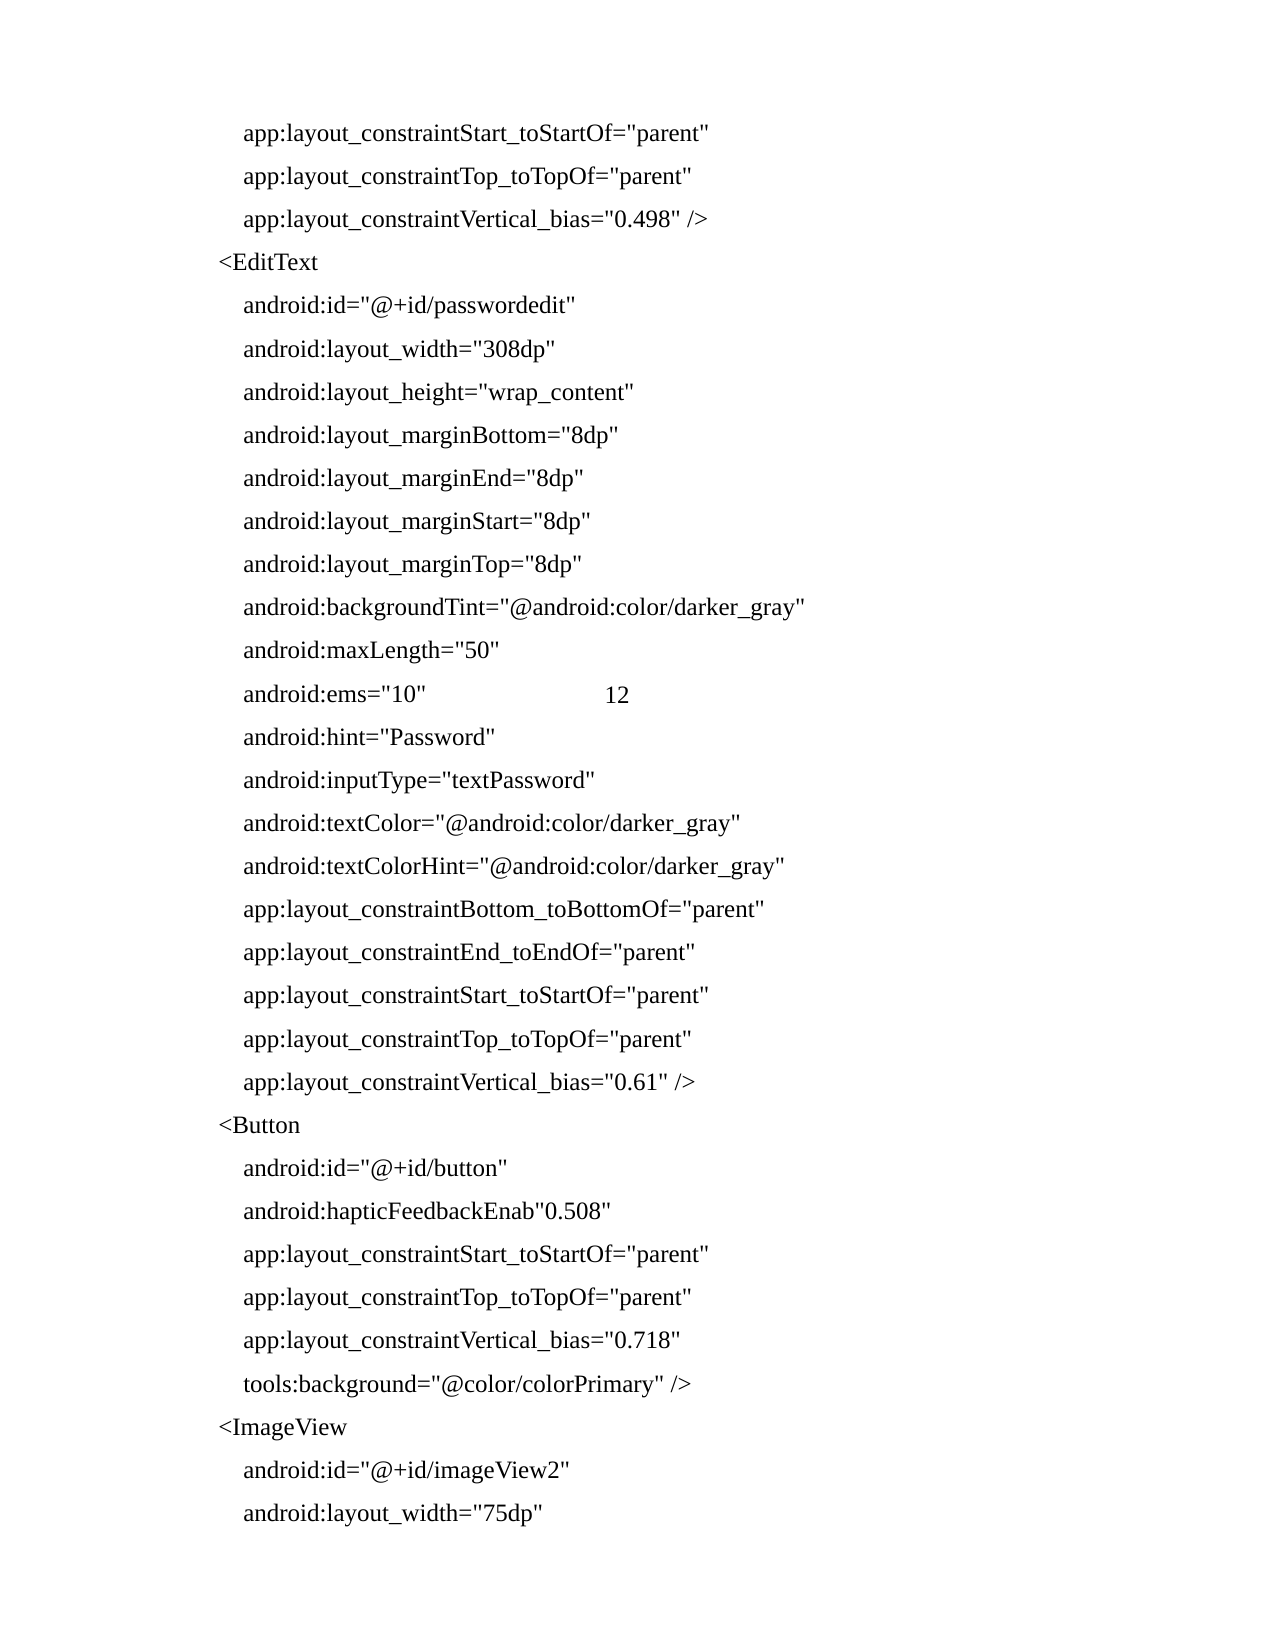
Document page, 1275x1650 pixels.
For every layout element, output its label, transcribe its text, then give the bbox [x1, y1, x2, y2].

text app:layout_constraintStart_toStartOf="parent" [193, 981, 1157, 1009]
text app:layout_constraintEnd_toEndOf="parent" [193, 937, 1157, 966]
text app:layout_constraintBottom_toBottomOf="parent" [193, 894, 1157, 923]
text android:layout_marginTop="8dp" [193, 549, 1157, 578]
text tools:background="@color/colorPrimary" /> [193, 1369, 1157, 1397]
text android:id="@+id/passwordedit" [193, 291, 1157, 319]
text android:maxLength="50" [193, 636, 1157, 664]
text android:ems="10" [193, 679, 1157, 707]
text android:layout_height="wrap_content" [193, 377, 1157, 406]
text android:layout_width="75dp" [193, 1498, 1157, 1527]
text android:textColor="@android:color/darker_gray" [193, 808, 1157, 837]
text app:layout_constraintVertical_bias="0.498" /> [193, 204, 1157, 233]
text <ImageView [193, 1412, 1157, 1441]
text android:backgroundTint="@android:color/darker_gray" [193, 592, 1157, 621]
text android:textColorHint="@android:color/darker_gray" [193, 851, 1157, 880]
text <Button [193, 1110, 1157, 1139]
text app:layout_constraintTop_toTopOf="parent" [193, 1024, 1157, 1052]
text android:layout_marginEnd="8dp" [193, 463, 1157, 492]
text android:hint="Password" [193, 722, 1157, 751]
text app:layout_constraintStart_toStartOf="parent" [193, 1239, 1157, 1268]
text android:layout_width="308dp" [193, 334, 1157, 362]
text android:id="@+id/imageView2" [193, 1455, 1157, 1484]
text android:layout_marginStart="8dp" [193, 506, 1157, 535]
text app:layout_constraintStart_toStartOf="parent" [193, 118, 1157, 147]
text android:inputType="textPassword" [193, 765, 1157, 794]
text android:layout_marginBottom="8dp" [193, 420, 1157, 449]
text <EditText [193, 247, 1157, 276]
text android:hapticFeedbackEnab"0.508" [193, 1196, 1157, 1225]
text app:layout_constraintVertical_bias="0.718" [193, 1326, 1157, 1354]
text android:id="@+id/button" [193, 1153, 1157, 1182]
text app:layout_constraintVertical_bias="0.61" /> [193, 1067, 1157, 1096]
text app:layout_constraintTop_toTopOf="parent" [193, 1282, 1157, 1311]
text app:layout_constraintTop_toTopOf="parent" [193, 161, 1157, 190]
